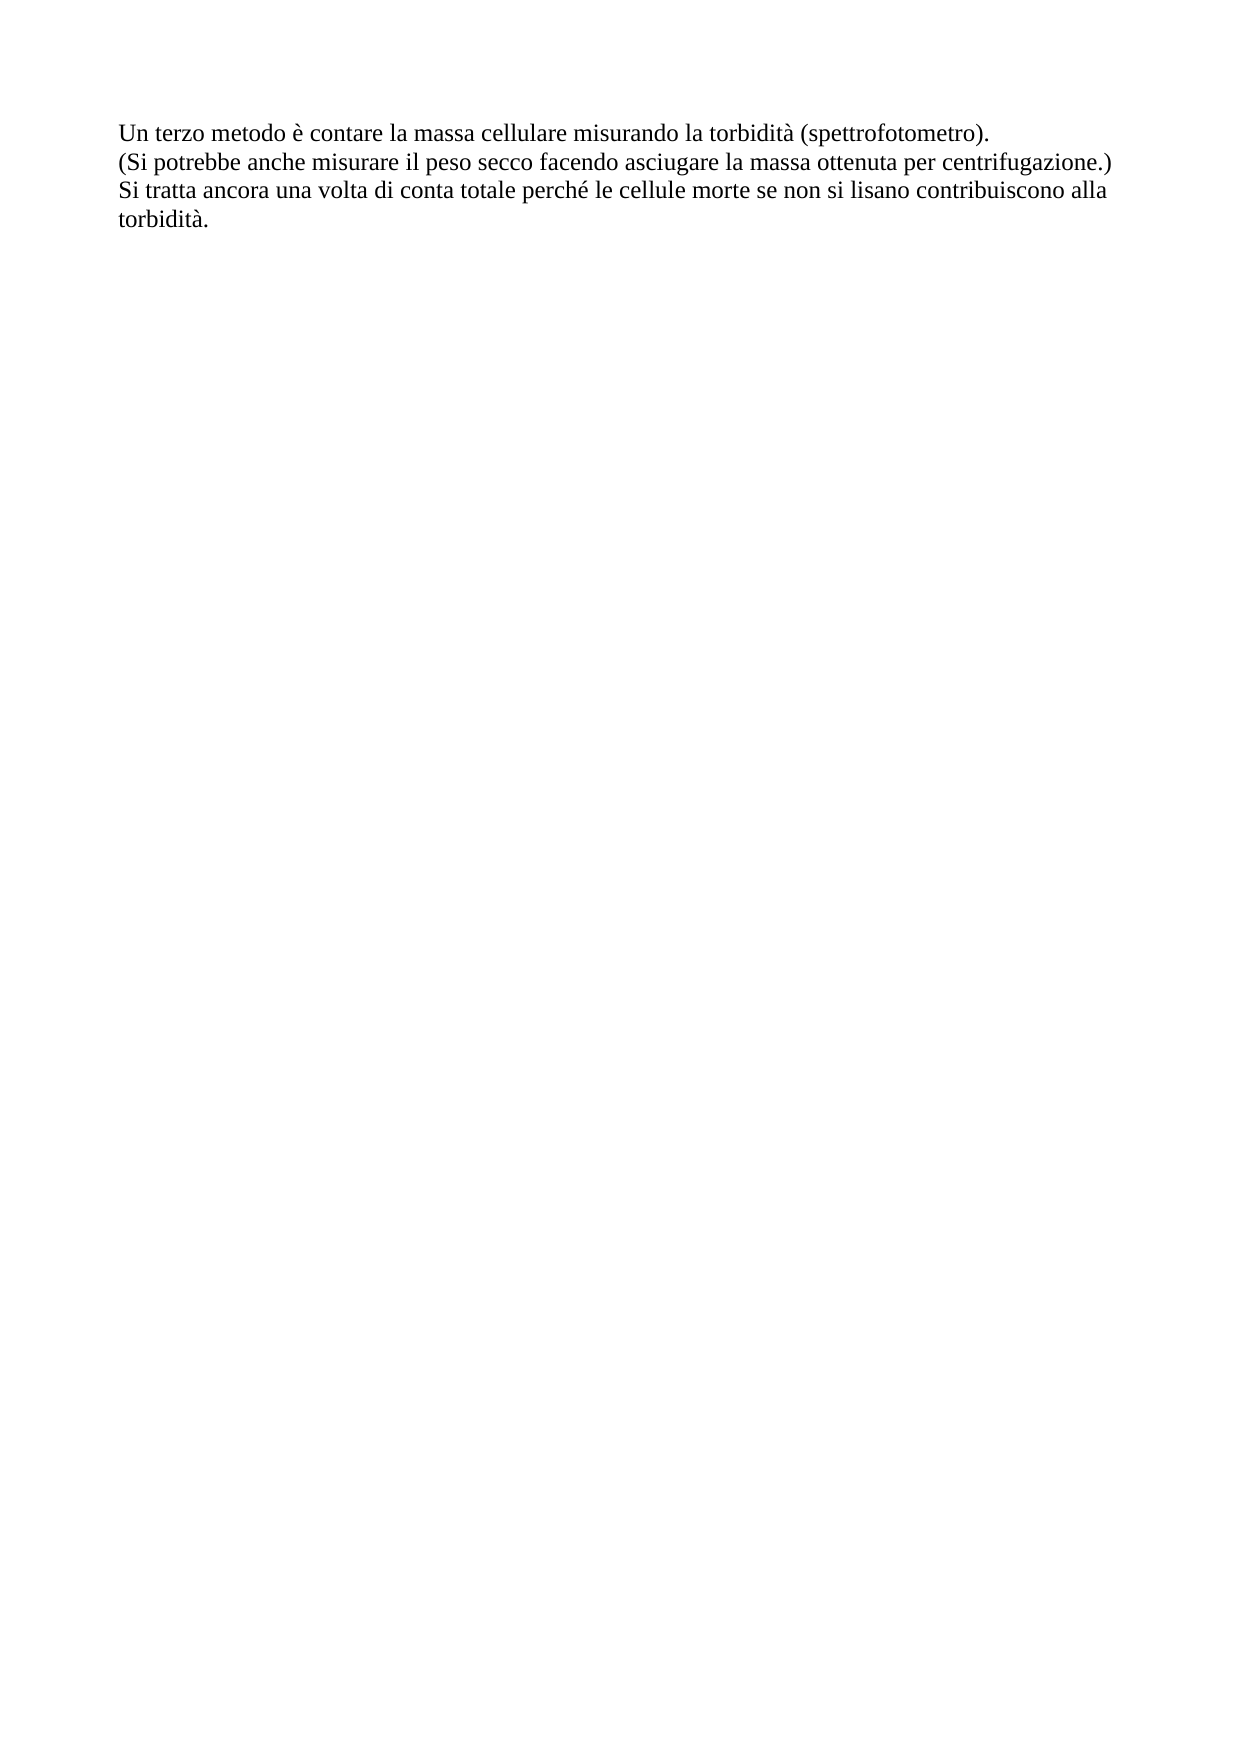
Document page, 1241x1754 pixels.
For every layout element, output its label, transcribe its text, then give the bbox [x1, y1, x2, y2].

text (Si potrebbe anche misurare il peso secco facendo asciugare la massa ottenuta per centrifugazione.) [118, 147, 1122, 176]
text Un terzo metodo è contare la massa cellulare misurando la torbidità (spettrofotometro). [118, 118, 1122, 147]
text Si tratta ancora una volta di conta totale perché le cellule morte se non si lisano contribuiscono alla torbidità. [118, 176, 1122, 233]
